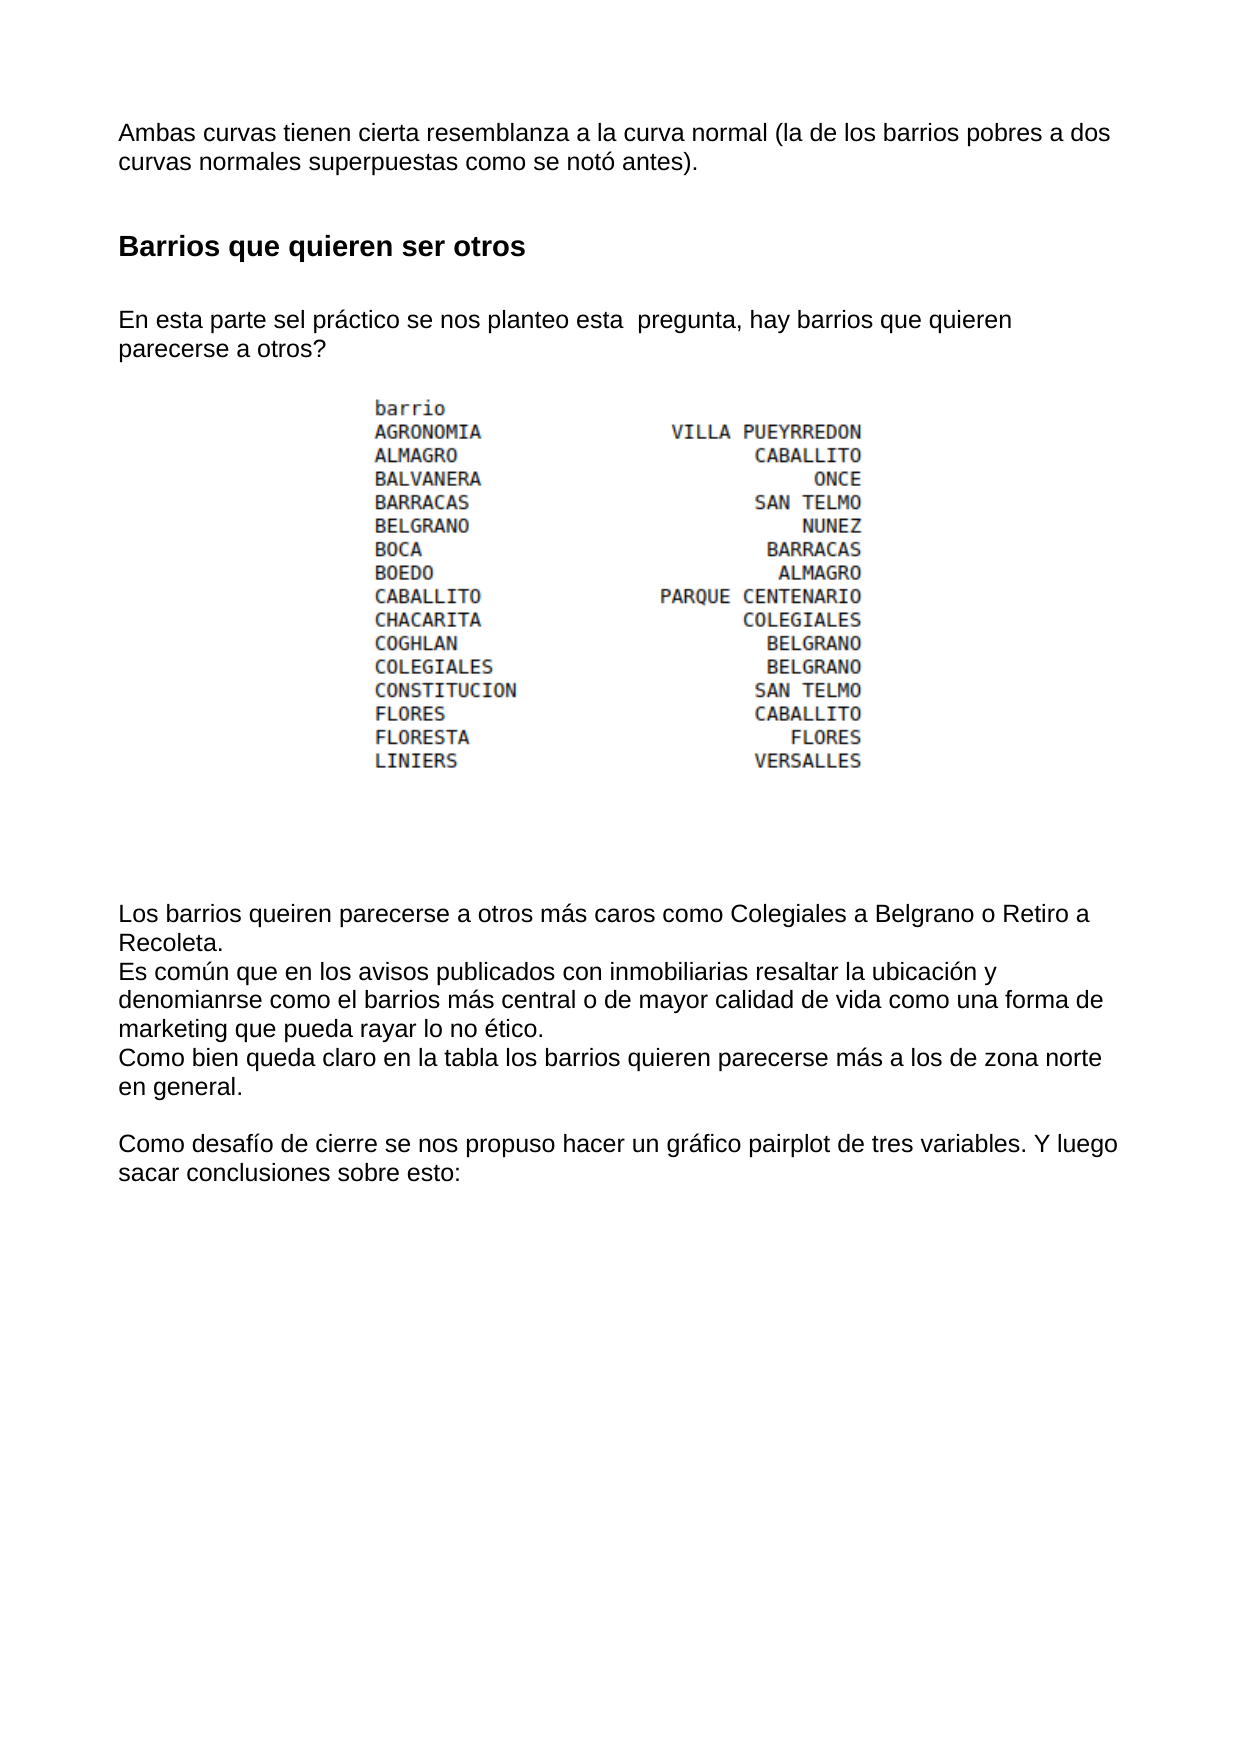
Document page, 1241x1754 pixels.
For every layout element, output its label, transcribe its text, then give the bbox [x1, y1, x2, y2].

text Los barrios queiren parecerse a otros más caros como Colegiales a Belgrano o Retiro a Recoleta. [118, 899, 1122, 956]
subtitle Barrios que quieren ser otros [118, 229, 1122, 263]
text Como bien queda claro en la tabla los barrios quieren parecerse más a los de zona norte en general. [118, 1043, 1122, 1100]
text Es común que en los avisos publicados con inmobiliarias resaltar la ubicación y denomianrse como el barrios más central o de mayor calidad de vida como una forma de marketing que pueda rayar lo no ético. [118, 956, 1122, 1043]
text Ambas curvas tienen cierta resemblanza a la curva normal (la de los barrios pobres a dos curvas normales superpuestas como se notó antes). [118, 118, 1122, 176]
text En esta parte sel práctico se nos planteo esta pregunta, hay barrios que quieren parecerse a otros? [118, 305, 1122, 363]
picture [367, 392, 873, 771]
text Como desafío de cierre se nos propuso hacer un gráfico pairplot de tres variables. Y luego sacar conclusiones sobre esto: [118, 1129, 1122, 1186]
